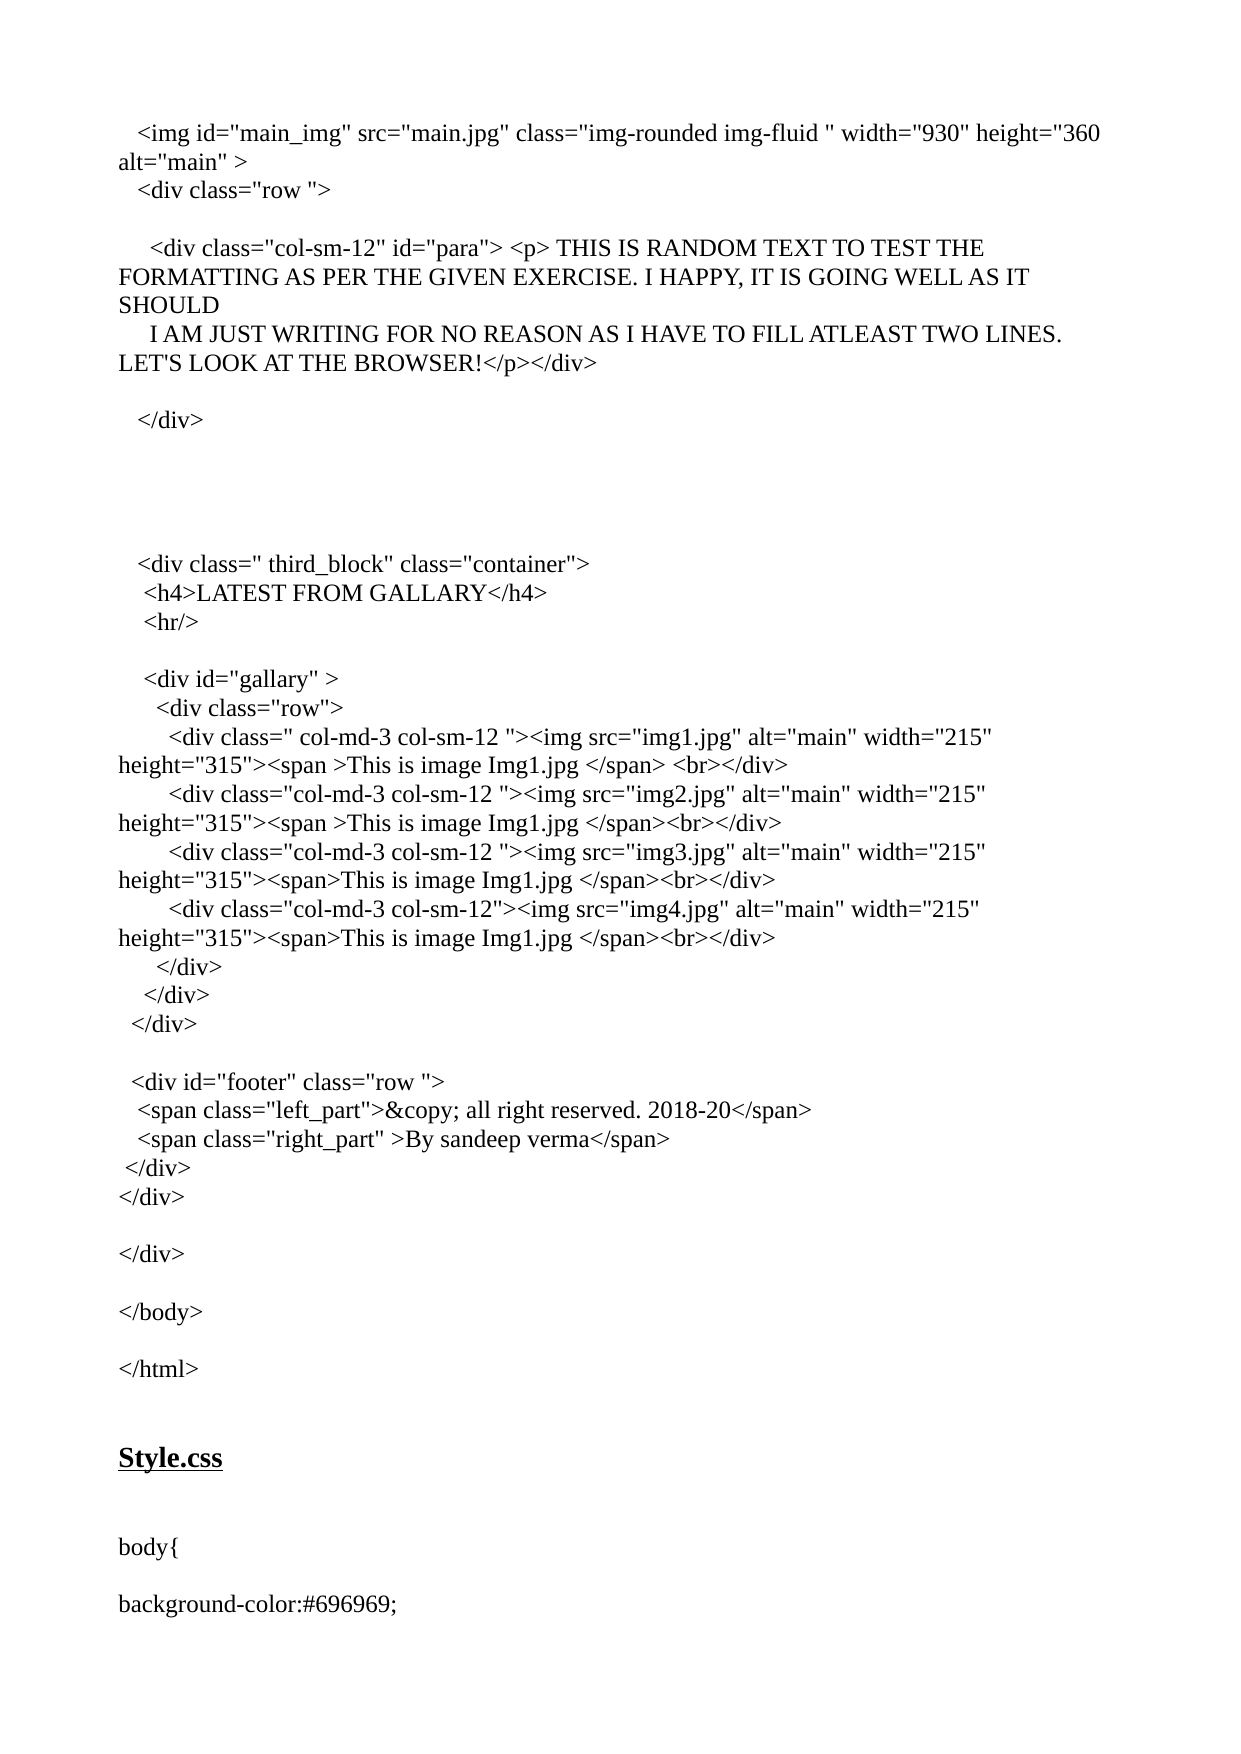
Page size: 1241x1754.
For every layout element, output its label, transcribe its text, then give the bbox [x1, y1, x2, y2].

text </html> [118, 1354, 1122, 1383]
text </div> [118, 1239, 1122, 1268]
text <div class="col-sm-12" id="para"> <p> THIS IS RANDOM TEXT TO TEST THE FORMATTING AS PER THE GIVEN EXERCISE. I HAPPY, IT IS GOING WELL AS IT SHOULD [118, 233, 1122, 319]
text <div id="gallary" > [118, 664, 1122, 693]
text <div class=" third_block" class="container"> [118, 549, 1122, 578]
text <div id="footer" class="row "> [118, 1067, 1122, 1096]
text </body> [118, 1297, 1122, 1326]
text <span class="right_part" >By sandeep verma</span> [118, 1124, 1122, 1153]
text background-color:#696969; [118, 1589, 1122, 1618]
text <div class="row"> [118, 693, 1122, 722]
text </div> [118, 981, 1122, 1009]
text <div class="col-md-3 col-sm-12"><img src="img4.jpg" alt="main" width="215" height="315"><span>This is image Img1.jpg </span><br></div> [118, 894, 1122, 952]
text <span class="left_part">&copy; all right reserved. 2018-20</span> [118, 1096, 1122, 1124]
text <img id="main_img" src="main.jpg" class="img-rounded img-fluid " width="930" height="360 alt="main" > [118, 118, 1122, 176]
text <div class="col-md-3 col-sm-12 "><img src="img2.jpg" alt="main" width="215" height="315"><span >This is image Img1.jpg </span><br></div> [118, 779, 1122, 837]
text I AM JUST WRITING FOR NO REASON AS I HAVE TO FILL ATLEAST TWO LINES. LET'S LOOK AT THE BROWSER!</p></div> [118, 319, 1122, 377]
text <div class=" col-md-3 col-sm-12 "><img src="img1.jpg" alt="main" width="215" height="315"><span >This is image Img1.jpg </span> <br></div> [118, 722, 1122, 779]
text </div> [118, 1182, 1122, 1211]
text Style.css [118, 1441, 1122, 1474]
text </div> [118, 1153, 1122, 1182]
text body{ [118, 1532, 1122, 1560]
text <hr/> [118, 607, 1122, 636]
text <div class="col-md-3 col-sm-12 "><img src="img3.jpg" alt="main" width="215" height="315"><span>This is image Img1.jpg </span><br></div> [118, 837, 1122, 894]
text <div class="row "> [118, 176, 1122, 204]
text </div> [118, 406, 1122, 434]
text </div> [118, 1009, 1122, 1038]
text <h4>LATEST FROM GALLARY</h4> [118, 578, 1122, 607]
text </div> [118, 952, 1122, 981]
